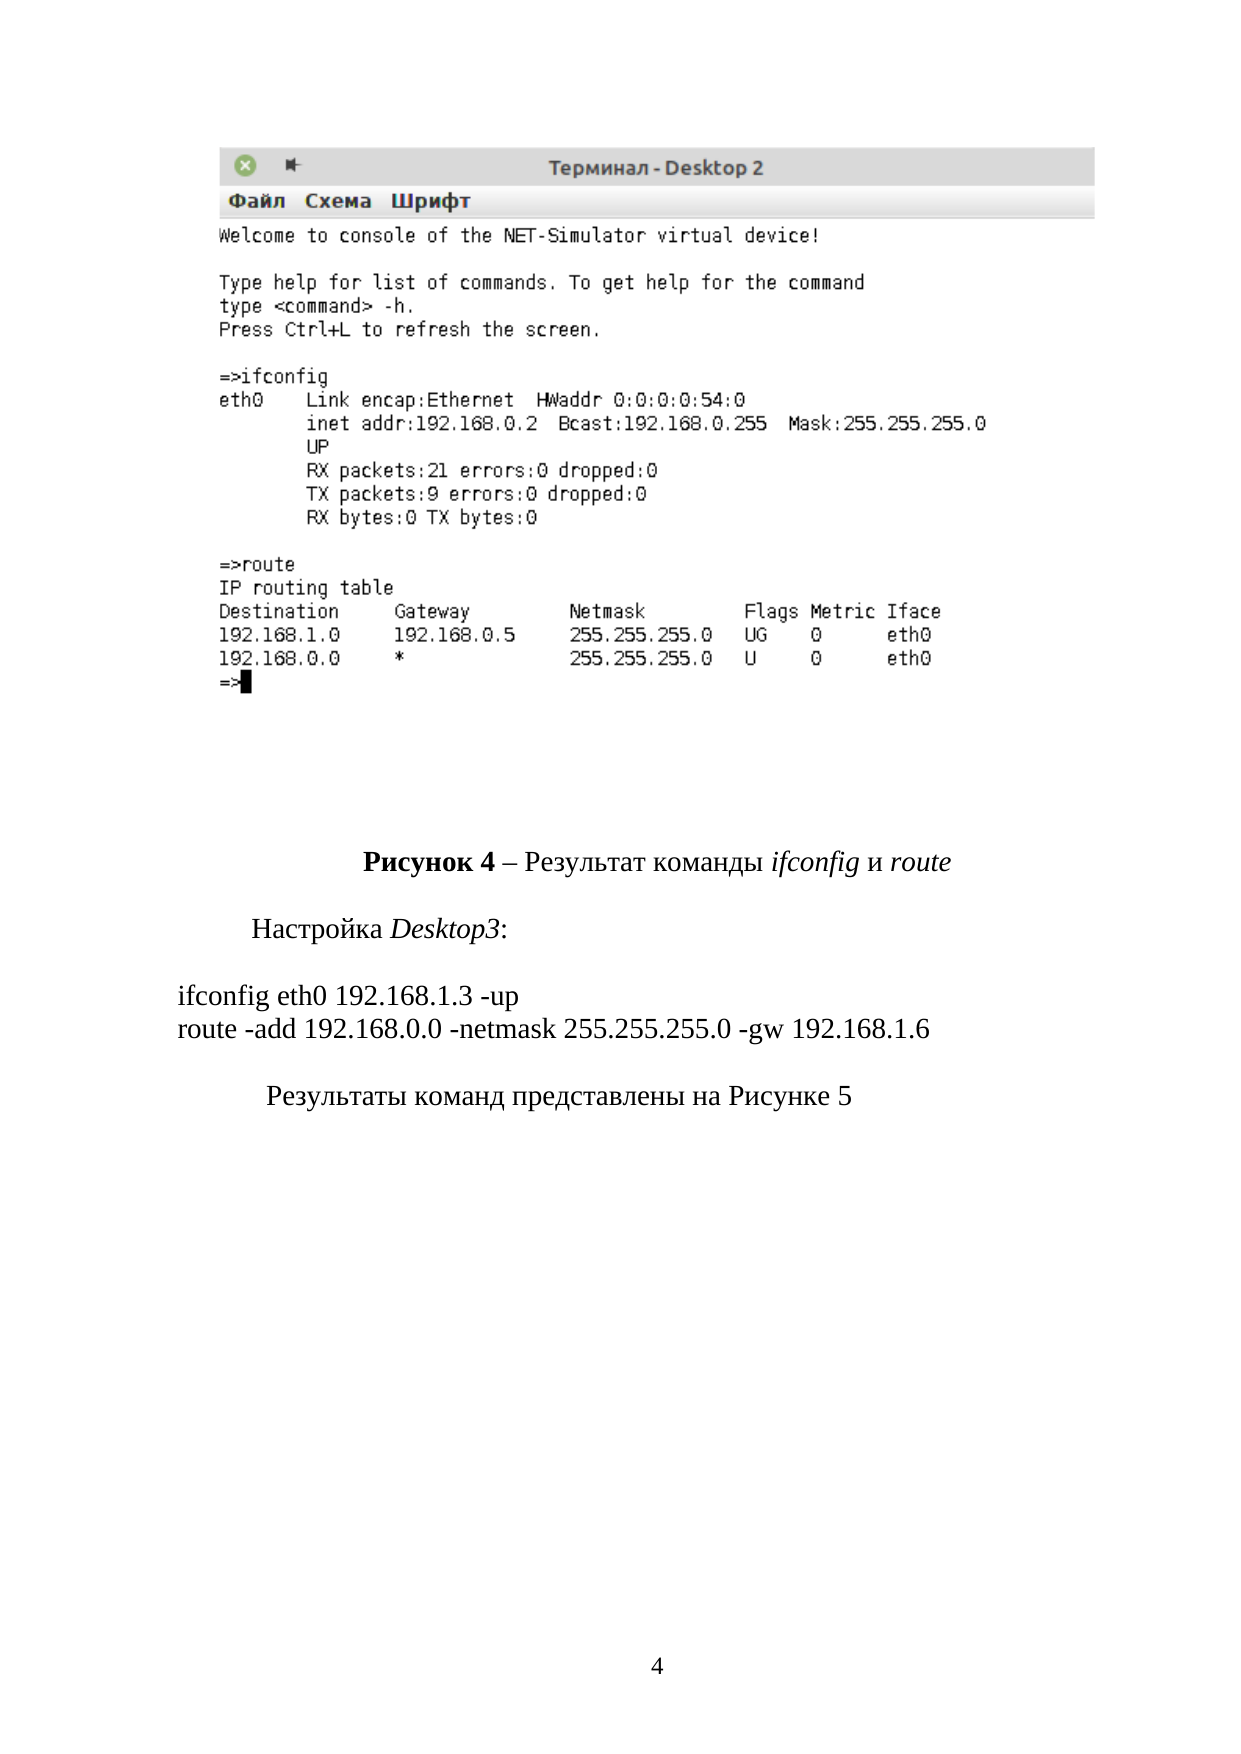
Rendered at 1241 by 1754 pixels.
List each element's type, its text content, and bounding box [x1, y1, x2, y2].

picture [219, 147, 1095, 811]
text Рисунок 4 – Результат команды ifconfig и route [177, 844, 1137, 877]
text route -add 192.168.0.0 -netmask 255.255.255.0 -gw 192.168.1.6 [177, 1011, 1137, 1045]
text ifconfig eth0 192.168.1.3 -up [177, 978, 1137, 1011]
text Настройка Desktop3: [251, 911, 1137, 944]
text Результаты команд представлены на Рисунке 5 [177, 1078, 1137, 1112]
